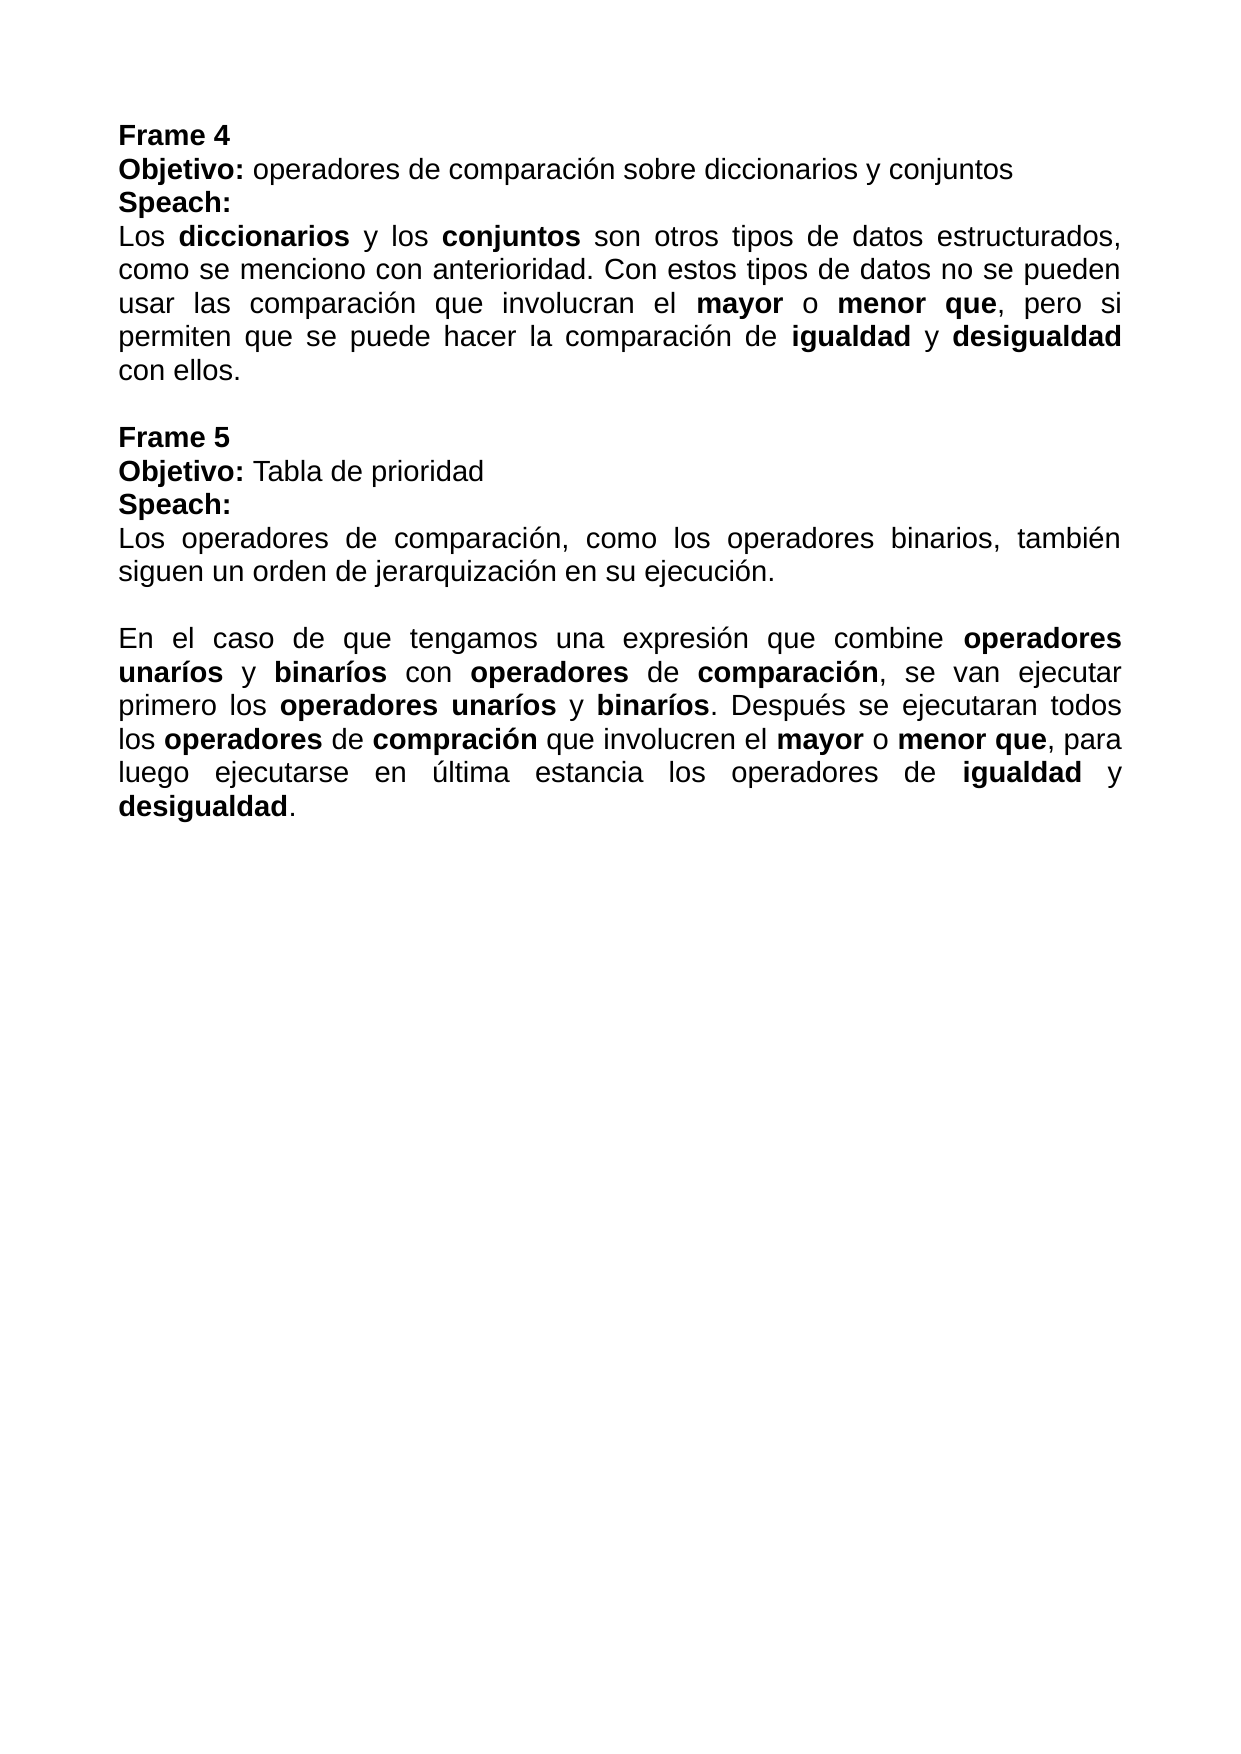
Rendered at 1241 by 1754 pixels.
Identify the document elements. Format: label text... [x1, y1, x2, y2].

text Los operadores de comparación, como los operadores binarios, también siguen un orden de jerarquización en su ejecución. [118, 521, 1122, 588]
text Frame 5 [118, 420, 1122, 453]
text Frame 4 [118, 118, 1122, 152]
text Objetivo: Tabla de prioridad [118, 453, 1122, 487]
text Speach: [118, 487, 1122, 521]
text Objetivo: operadores de comparación sobre diccionarios y conjuntos [118, 152, 1122, 185]
text Los diccionarios y los conjuntos son otros tipos de datos estructurados, como se menciono con anterioridad. Con estos tipos de datos no se pueden usar las comparación que involucran el mayor o menor que, pero si permiten que se puede hacer la comparación de igualdad y desigualdad con ellos. [118, 219, 1122, 386]
text Speach: [118, 185, 1122, 219]
text En el caso de que tengamos una expresión que combine operadores unaríos y binaríos con operadores de comparación, se van ejecutar primero los operadores unaríos y binaríos. Después se ejecutaran todos los operadores de compración que involucren el mayor o menor que, para luego ejecutarse en última estancia los operadores de igualdad y desigualdad. [118, 621, 1122, 822]
